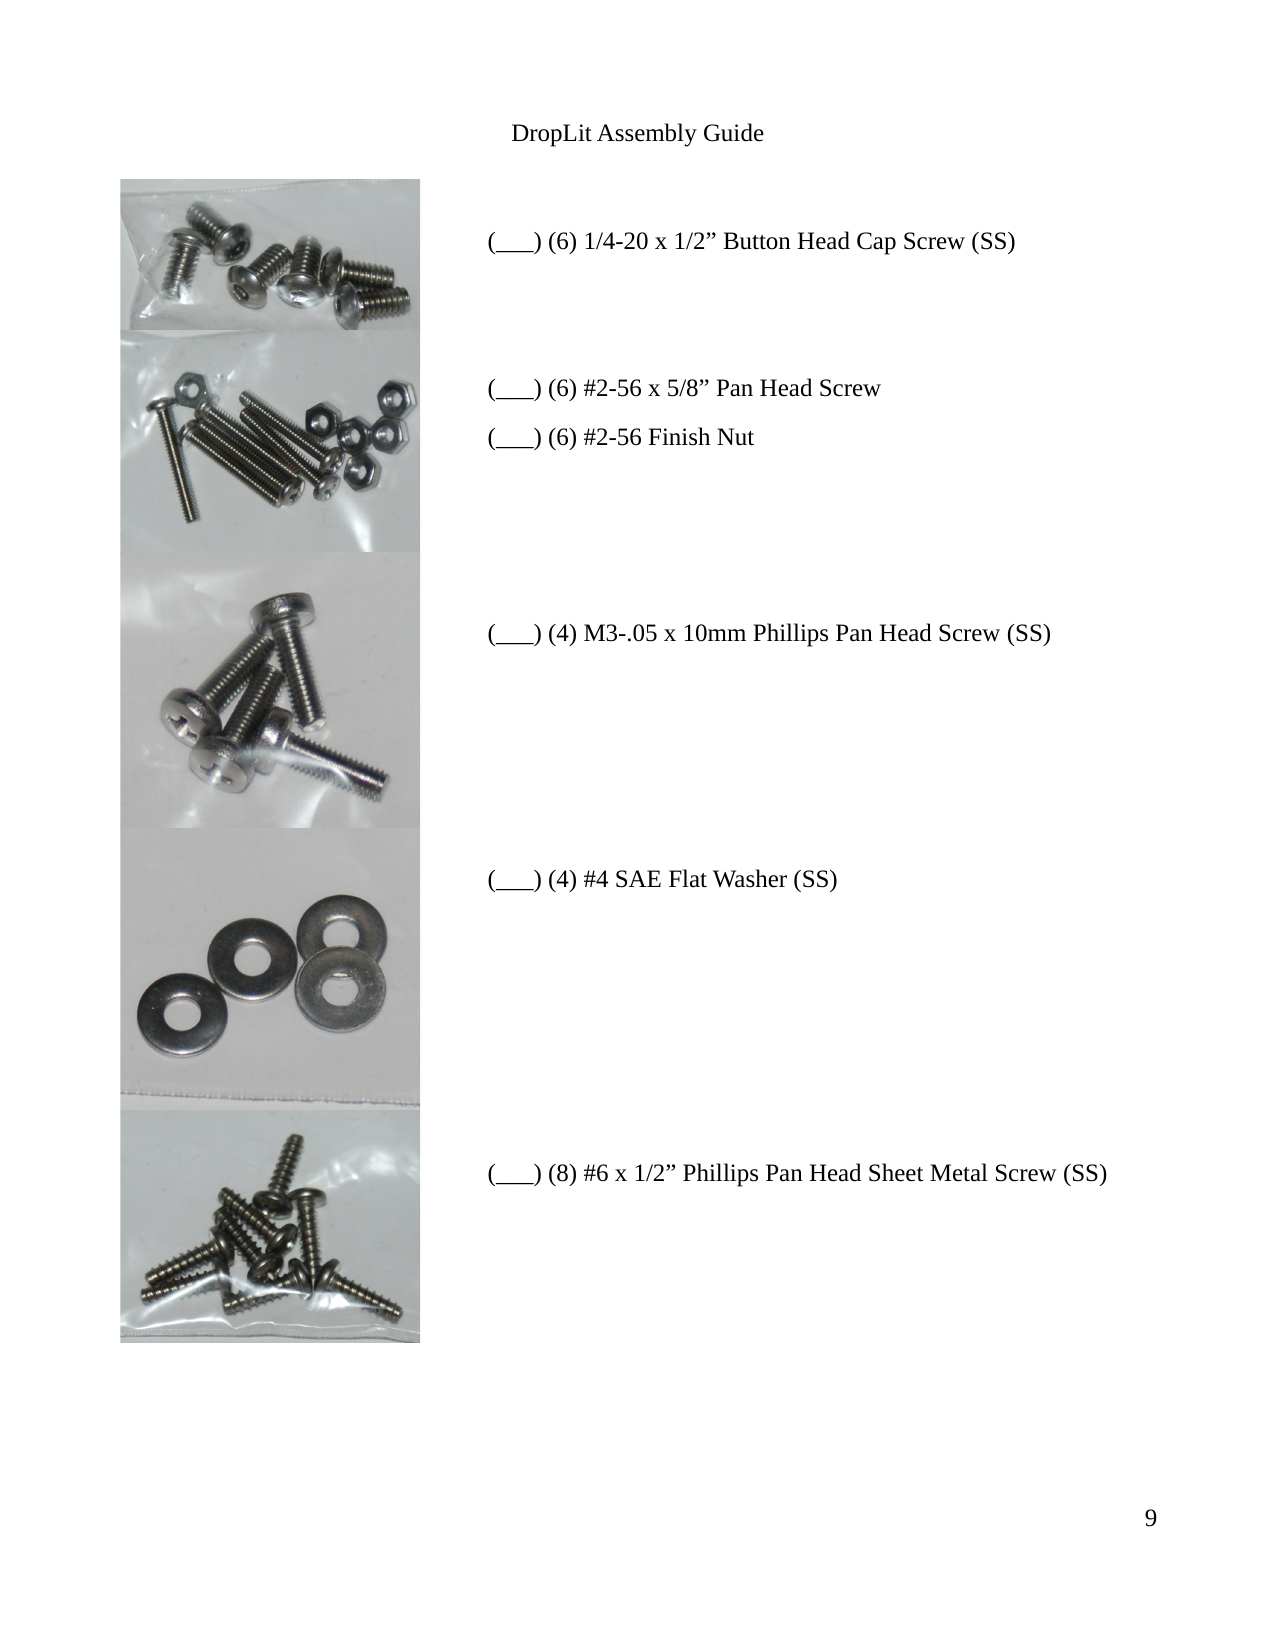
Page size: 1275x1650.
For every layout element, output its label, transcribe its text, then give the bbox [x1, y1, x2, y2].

text (___) (4) #4 SAE Flat Washer (SS) [421, 864, 1157, 892]
picture [120, 179, 421, 1343]
text (___) (8) #6 x 1/2” Phillips Pan Head Sheet Metal Screw (SS) [421, 1158, 1157, 1187]
text (___) (6) #2-56 x 5/8” Pan Head Screw [421, 373, 1157, 402]
text (___) (6) 1/4-20 x 1/2” Button Head Cap Screw (SS) [421, 226, 1157, 255]
text (___) (6) #2-56 Finish Nut [421, 422, 1157, 451]
text (___) (4) M3-.05 x 10mm Phillips Pan Head Screw (SS) [421, 618, 1157, 647]
